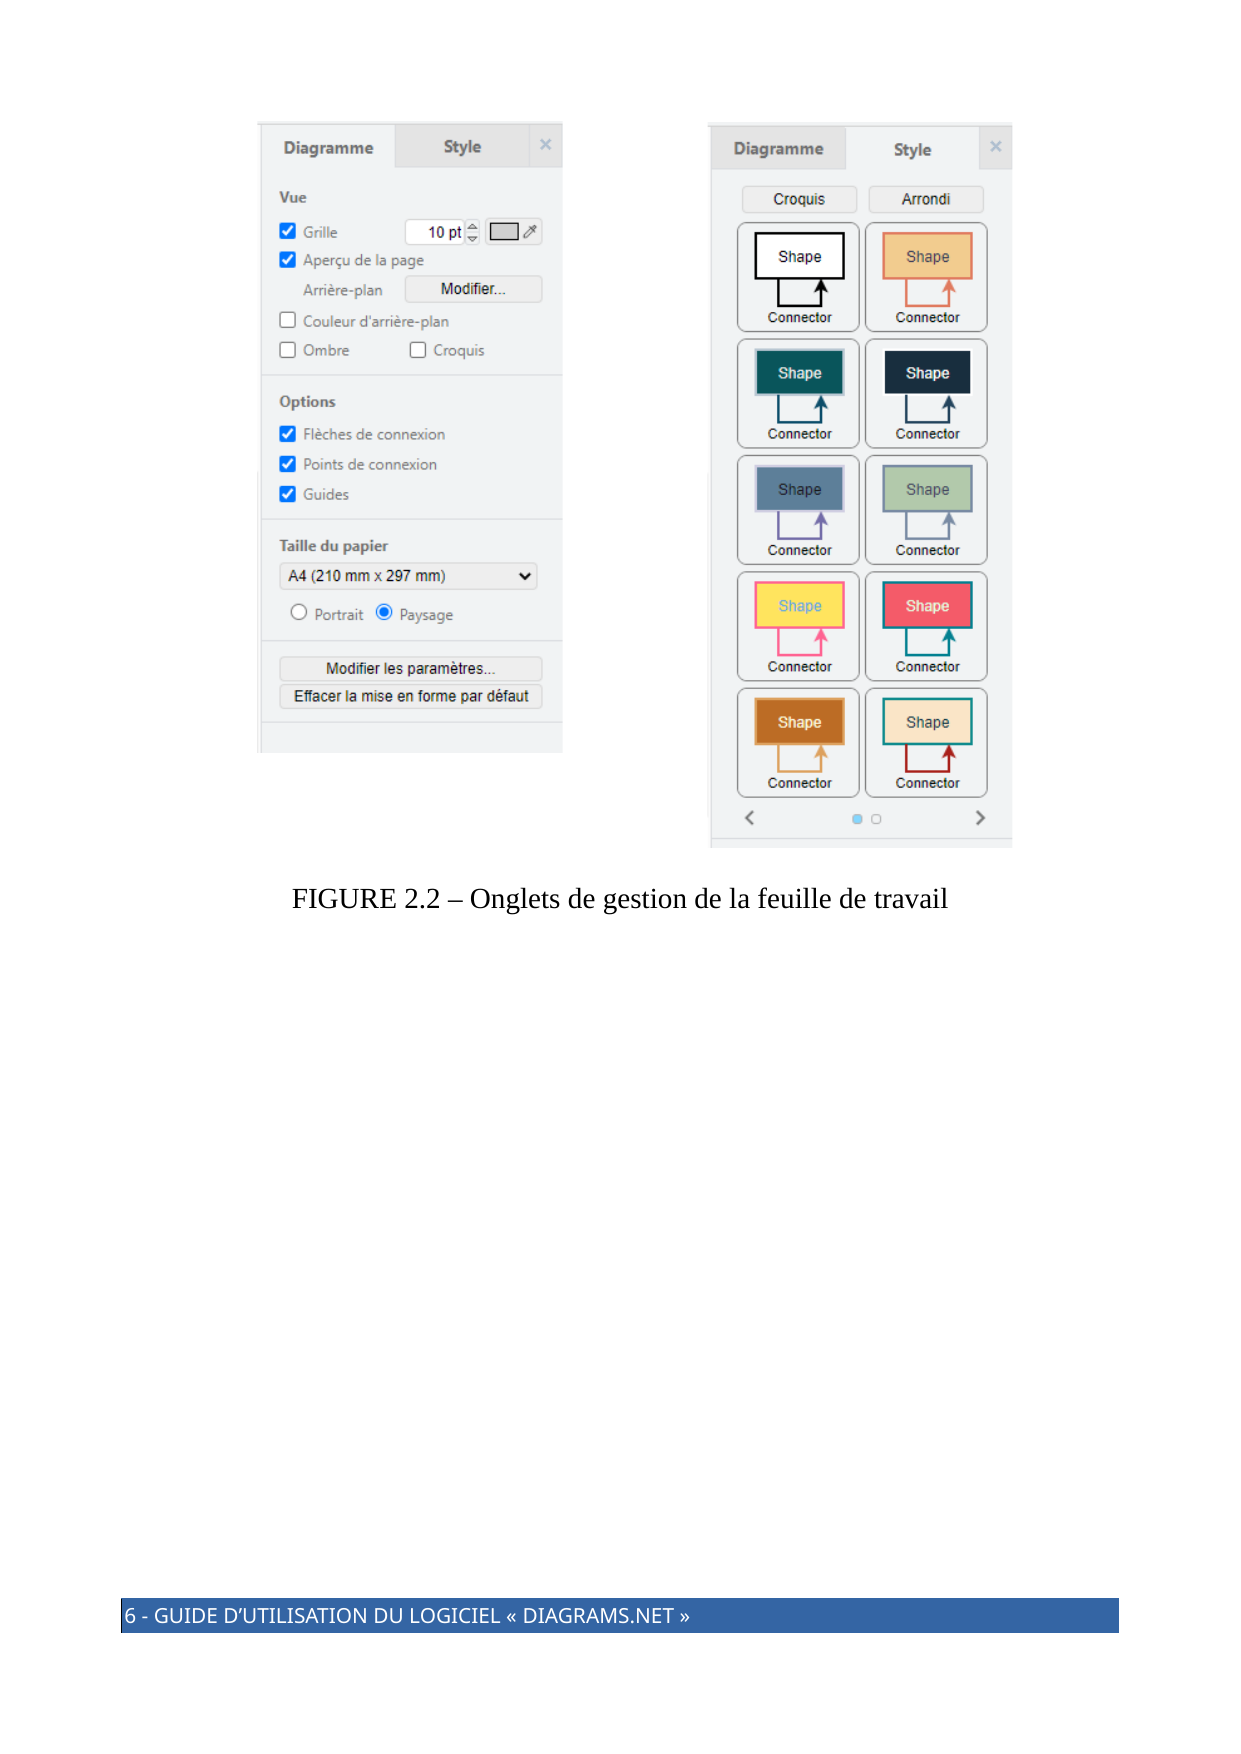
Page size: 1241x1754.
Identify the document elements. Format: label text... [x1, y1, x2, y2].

text FIGURE 2.2 – Onglets de gestion de la feuille de travail [121, 881, 1119, 915]
picture [707, 122, 1013, 848]
picture [257, 121, 564, 753]
